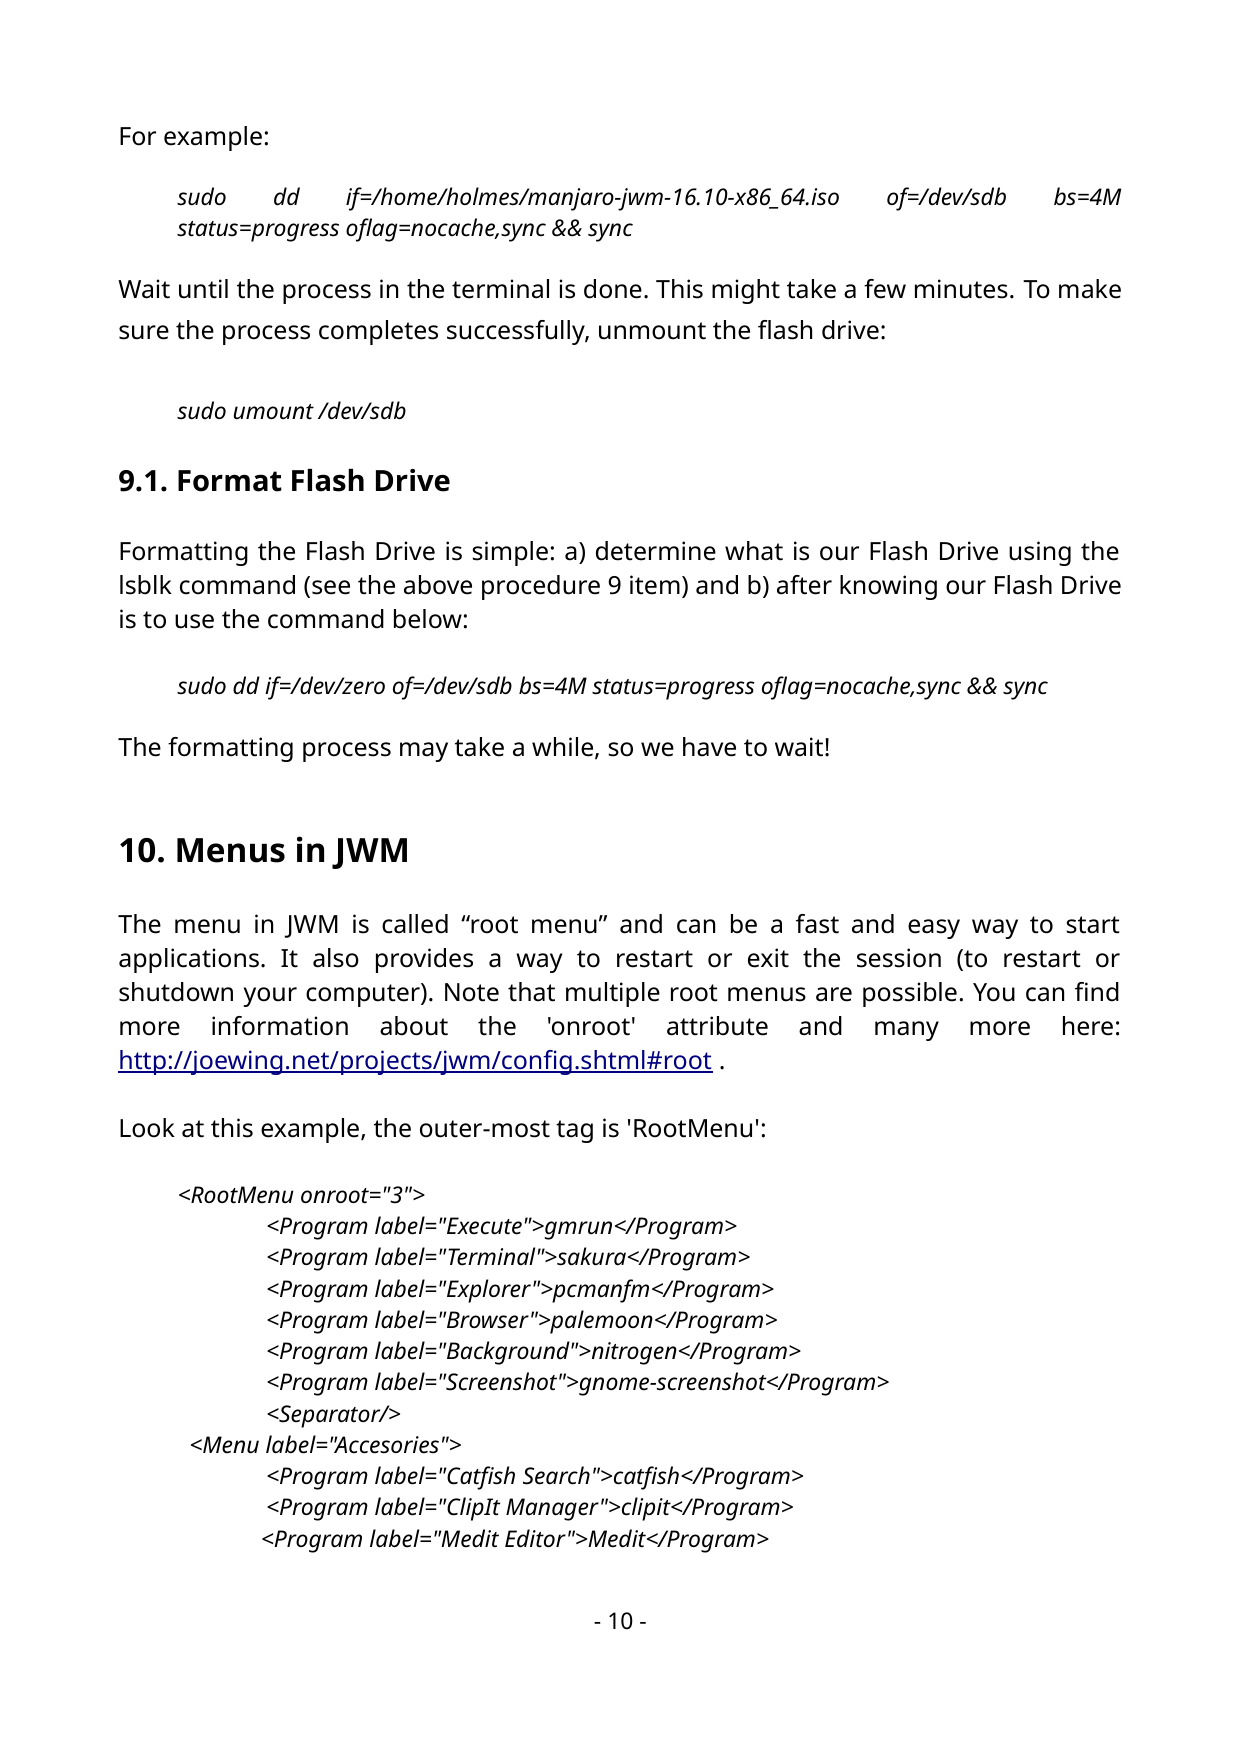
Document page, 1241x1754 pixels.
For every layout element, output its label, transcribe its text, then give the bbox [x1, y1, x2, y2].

text For example: [118, 118, 1122, 152]
text Wait until the process in the terminal is done. This might take a few minutes. To make sure the process completes successfully, unmount the flash drive: [118, 272, 1122, 347]
text Formatting the Flash Drive is simple: a) determine what is our Flash Drive using the lsblk command (see the above procedure 9 item) and b) after knowing our Flash Drive is to use the command below: [118, 534, 1122, 636]
text <Program label="Explorer">pcmanfm</Program> [177, 1273, 1122, 1304]
subtitle 9.1. Format Flash Drive [118, 460, 1122, 500]
text The formatting process may take a while, so we have to wait! [118, 730, 1122, 764]
text <Program label="ClipIt Manager">clipit</Program> [177, 1491, 1122, 1523]
text <Menu label="Accesories"> [177, 1429, 1122, 1460]
text <Program label="Medit Editor">Medit</Program> [177, 1523, 1122, 1554]
text <Program label="Browser">palemoon</Program> [177, 1304, 1122, 1335]
subtitle 10. Menus in JWM [118, 827, 1122, 872]
text <Program label="Catfish Search">catfish</Program> [177, 1460, 1122, 1491]
text Look at this example, the outer-most tag is 'RootMenu': [118, 1111, 1122, 1145]
text sudo dd if=/dev/zero of=/dev/sdb bs=4M status=progress oflag=nocache,sync && sync [177, 670, 1122, 701]
text The menu in JWM is called “root menu” and can be a fast and easy way to start applications. It also provides a way to restart or exit the session (to restart or shutdown your computer). Note that multiple root menus are possible. You can find more information about the 'onroot' attribute and many more here: http://joewing.net/projects/jwm/config.shtml#root . [118, 906, 1122, 1077]
text <RootMenu onroot="3"> [177, 1179, 1122, 1210]
text sudo umount /dev/sdb [177, 395, 1063, 426]
text <Separator/> [177, 1398, 1122, 1429]
text <Program label="Background">nitrogen</Program> [177, 1335, 1122, 1366]
text <Program label="Terminal">sakura</Program> [177, 1241, 1122, 1273]
text <Program label="Screenshot">gnome-screenshot</Program> [177, 1366, 1122, 1398]
text sudo dd if=/home/holmes/manjaro-jwm-16.10-x86_64.iso of=/dev/sdb bs=4M status=progress oflag=nocache,sync && sync [177, 181, 1122, 243]
text <Program label="Execute">gmrun</Program> [177, 1210, 1122, 1241]
